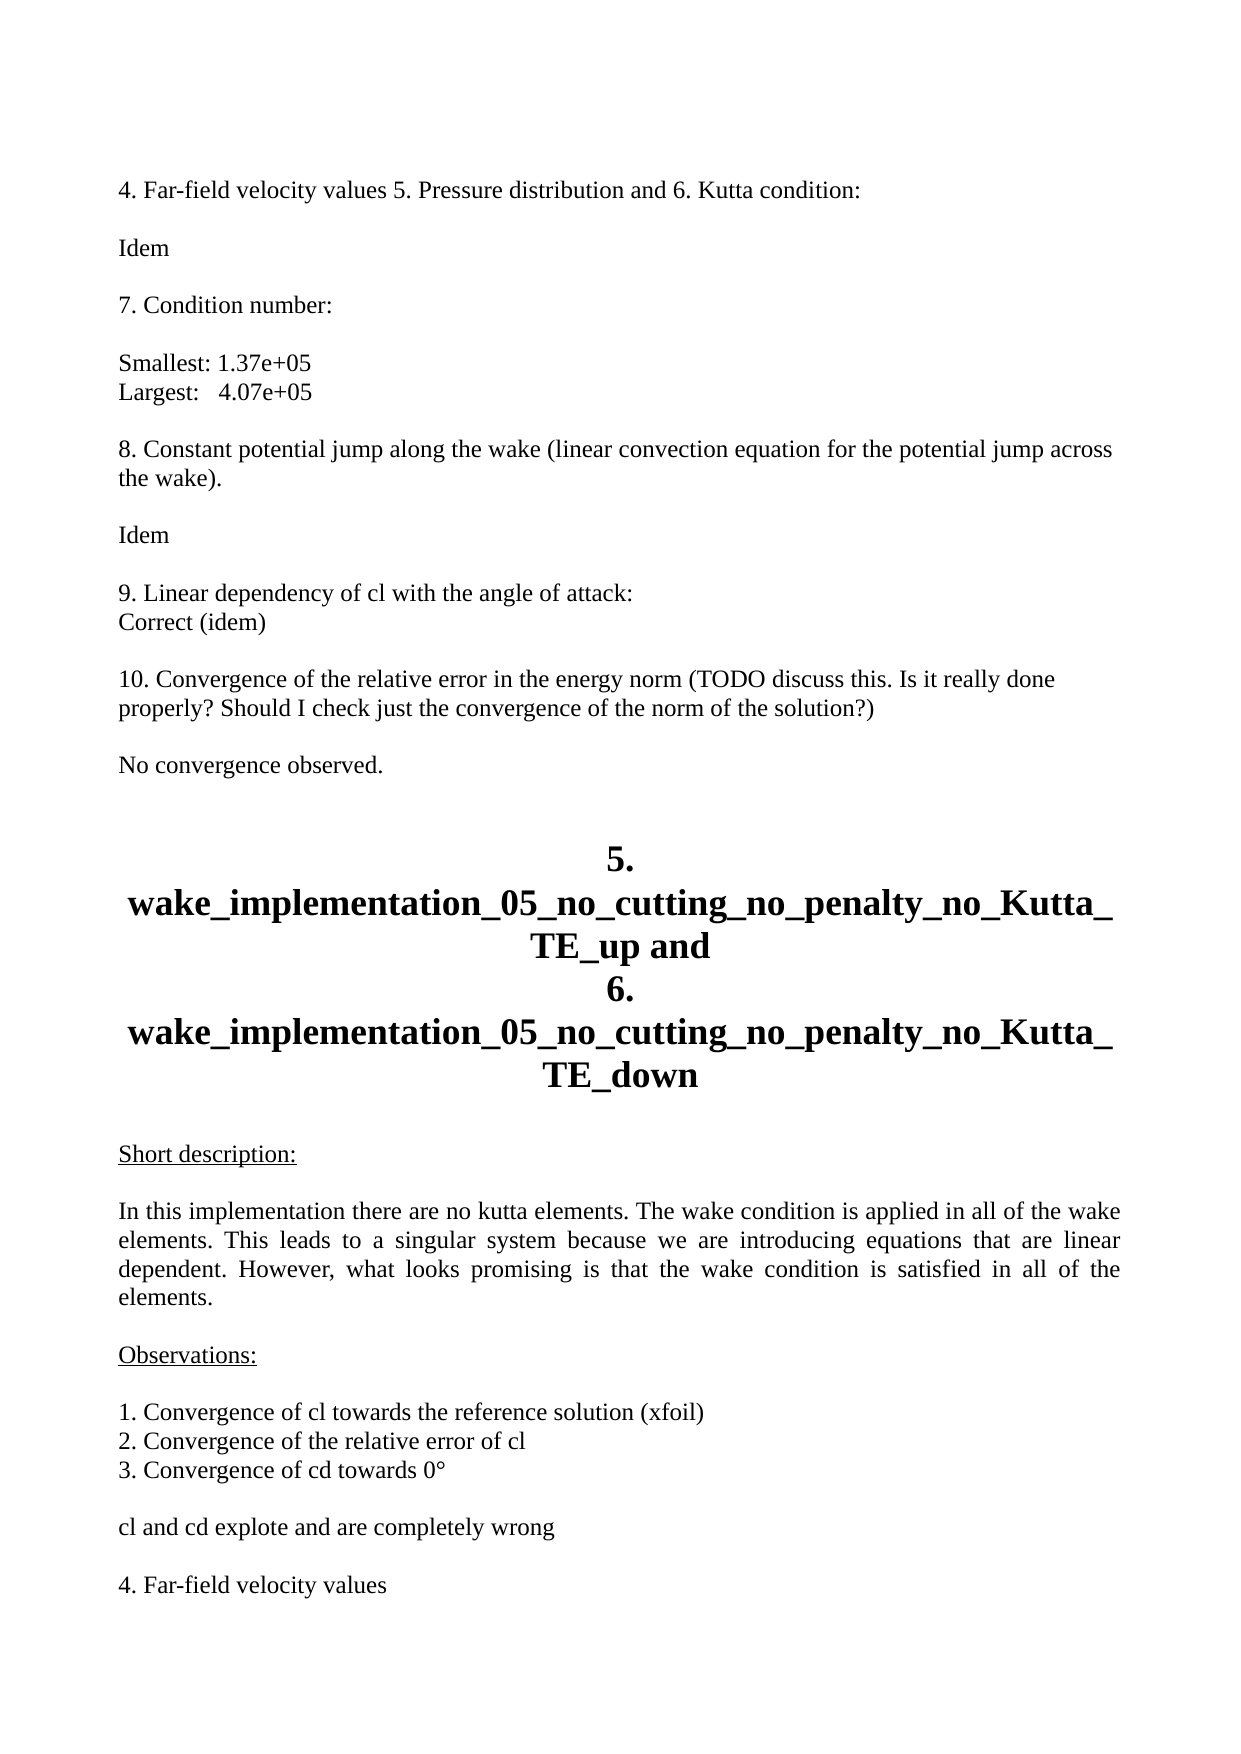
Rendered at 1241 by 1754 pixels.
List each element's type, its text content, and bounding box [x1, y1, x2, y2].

text 1. Convergence of cl towards the reference solution (xfoil) [118, 1397, 1122, 1426]
text 2. Convergence of the relative error of cl [118, 1426, 1122, 1455]
text 6. wake_implementation_05_no_cutting_no_penalty_no_Kutta_TE_down [118, 966, 1122, 1096]
text 10. Convergence of the relative error in the energy norm (TODO discuss this. Is it really done properly? Should I check just the convergence of the norm of the solution?) [118, 664, 1122, 722]
text Observations: [118, 1340, 1122, 1369]
text Correct (idem) [118, 607, 1122, 636]
text Smallest: 1.37e+05 [118, 348, 1122, 377]
text 3. Convergence of cd towards 0° [118, 1455, 1122, 1484]
text No convergence observed. [118, 751, 1122, 779]
text Short description: [118, 1139, 1122, 1167]
text 4. Far-field velocity values 5. Pressure distribution and 6. Kutta condition: [118, 176, 1122, 204]
text Idem [118, 521, 1122, 549]
text 5. wake_implementation_05_no_cutting_no_penalty_no_Kutta_TE_up and [118, 837, 1122, 966]
text Largest: 4.07e+05 [118, 377, 1122, 406]
text cl and cd explote and are completely wrong [118, 1512, 1122, 1541]
text Idem [118, 233, 1122, 262]
text 7. Condition number: [118, 291, 1122, 319]
text 9. Linear dependency of cl with the angle of attack: [118, 578, 1122, 607]
text 4. Far-field velocity values [118, 1570, 1122, 1599]
text 8. Constant potential jump along the wake (linear convection equation for the potential jump across the wake). [118, 434, 1122, 492]
text In this implementation there are no kutta elements. The wake condition is applied in all of the wake elements. This leads to a singular system because we are introducing equations that are linear dependent. However, what looks promising is that the wake condition is satisfied in all of the elements. [118, 1196, 1122, 1311]
